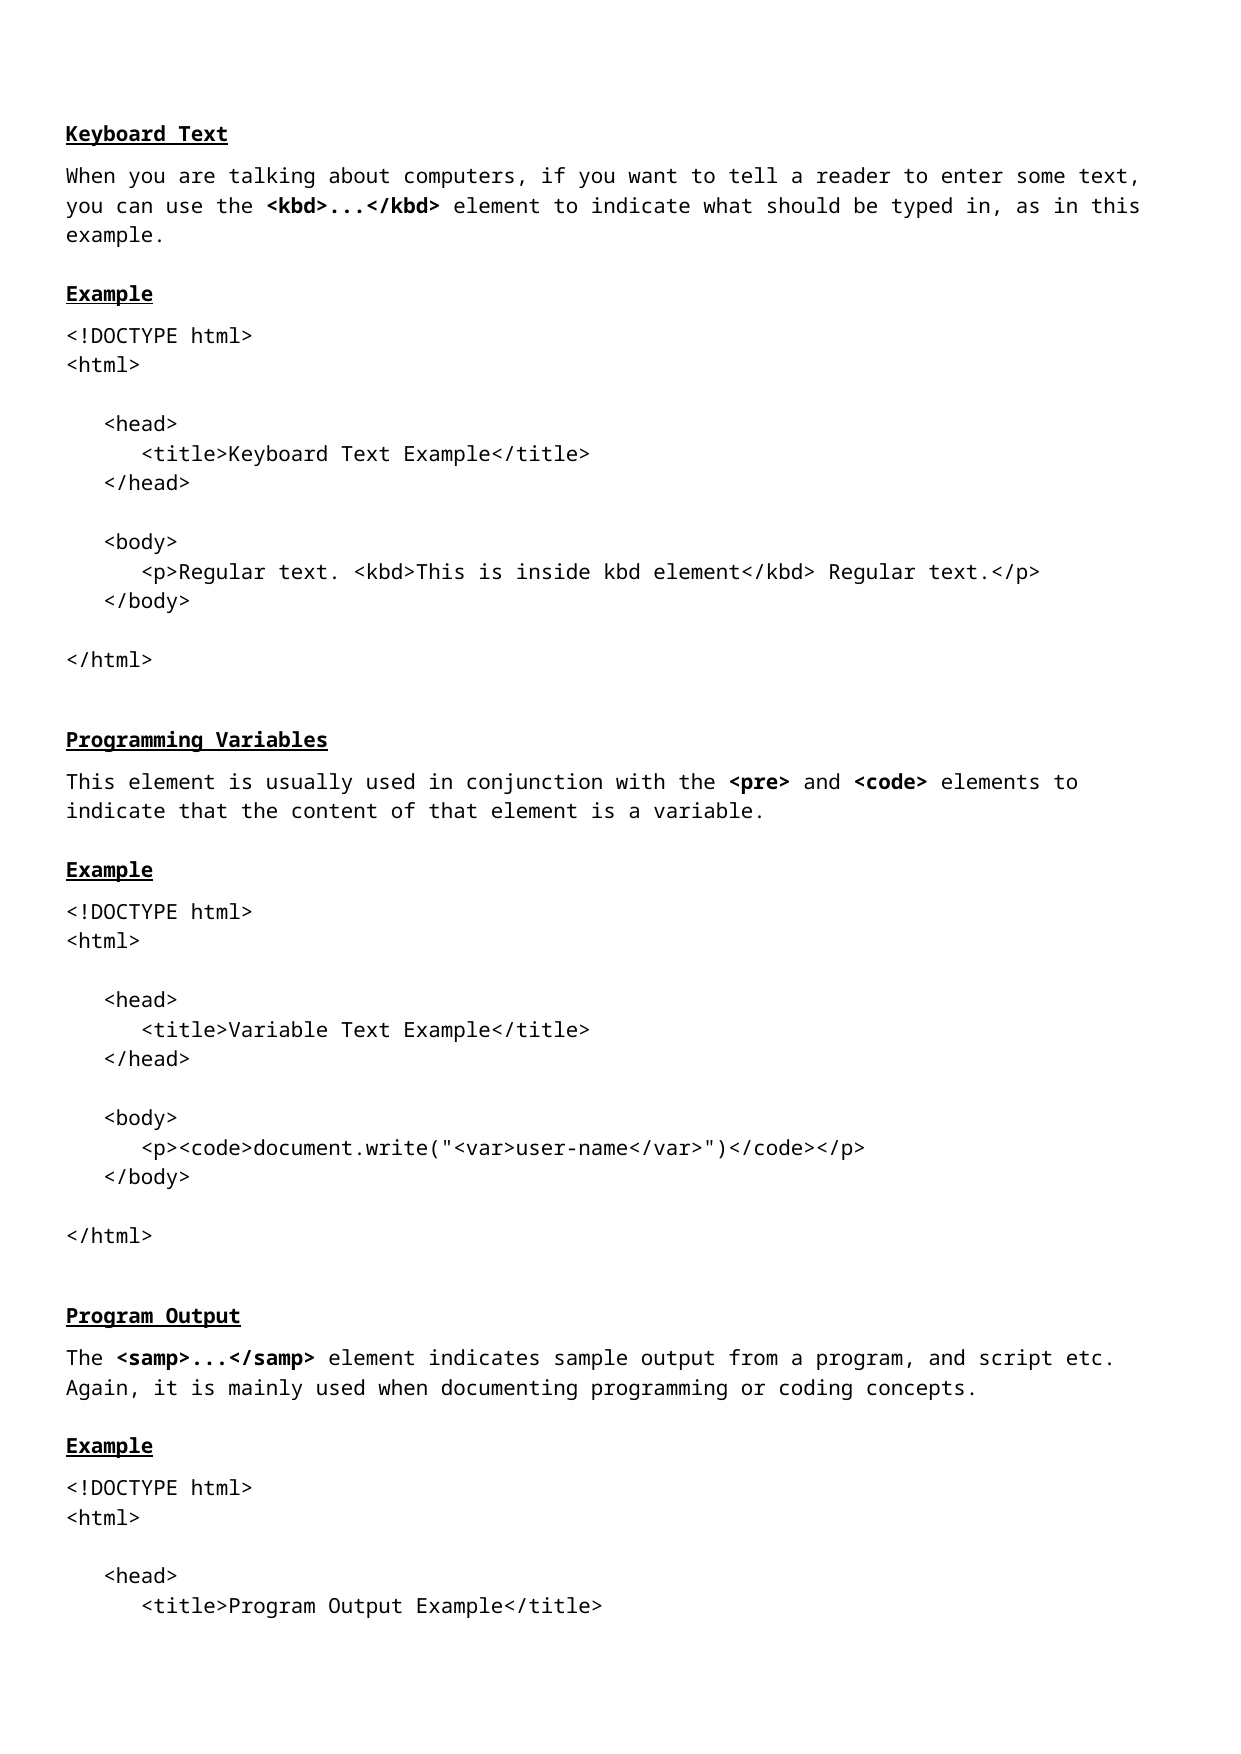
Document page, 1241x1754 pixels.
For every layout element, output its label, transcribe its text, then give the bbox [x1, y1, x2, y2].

subtitle Programming Variables [66, 724, 1158, 753]
text <p><code>document.write("<var>user-name</var>")</code></p> [66, 1132, 1158, 1161]
text <title>Variable Text Example</title> [66, 1014, 1158, 1043]
text <p>Regular text. <kbd>This is inside kbd element</kbd> Regular text.</p> [66, 556, 1158, 585]
text <title>Program Output Example</title> [66, 1590, 1158, 1619]
text </head> [66, 467, 1158, 497]
text This element is usually used in conjunction with the <pre> and <code> elements to indicate that the content of that element is a variable. [66, 766, 1158, 825]
text </html> [66, 1220, 1158, 1249]
subtitle Program Output [66, 1300, 1158, 1329]
text <body> [66, 1102, 1158, 1132]
text </body> [66, 1161, 1158, 1191]
text <html> [66, 1501, 1158, 1531]
subtitle Example [66, 854, 1158, 883]
text When you are talking about computers, if you want to tell a reader to enter some text, you can use the <kbd>...</kbd> element to indicate what should be typed in, as in this example. [66, 160, 1158, 248]
text <!DOCTYPE html> [66, 320, 1158, 349]
text </body> [66, 585, 1158, 614]
text <body> [66, 526, 1158, 556]
subtitle Keyboard Text [66, 118, 1158, 148]
text The <samp>...</samp> element indicates sample output from a program, and script etc. Again, it is mainly used when documenting programming or coding concepts. [66, 1342, 1158, 1401]
text <title>Keyboard Text Example</title> [66, 438, 1158, 467]
text <head> [66, 984, 1158, 1014]
text <!DOCTYPE html> [66, 896, 1158, 925]
text <html> [66, 349, 1158, 379]
text <html> [66, 925, 1158, 955]
text <head> [66, 408, 1158, 438]
text </html> [66, 644, 1158, 673]
subtitle Example [66, 278, 1158, 307]
text <!DOCTYPE html> [66, 1472, 1158, 1501]
subtitle Example [66, 1430, 1158, 1459]
text </head> [66, 1043, 1158, 1073]
text <head> [66, 1560, 1158, 1590]
